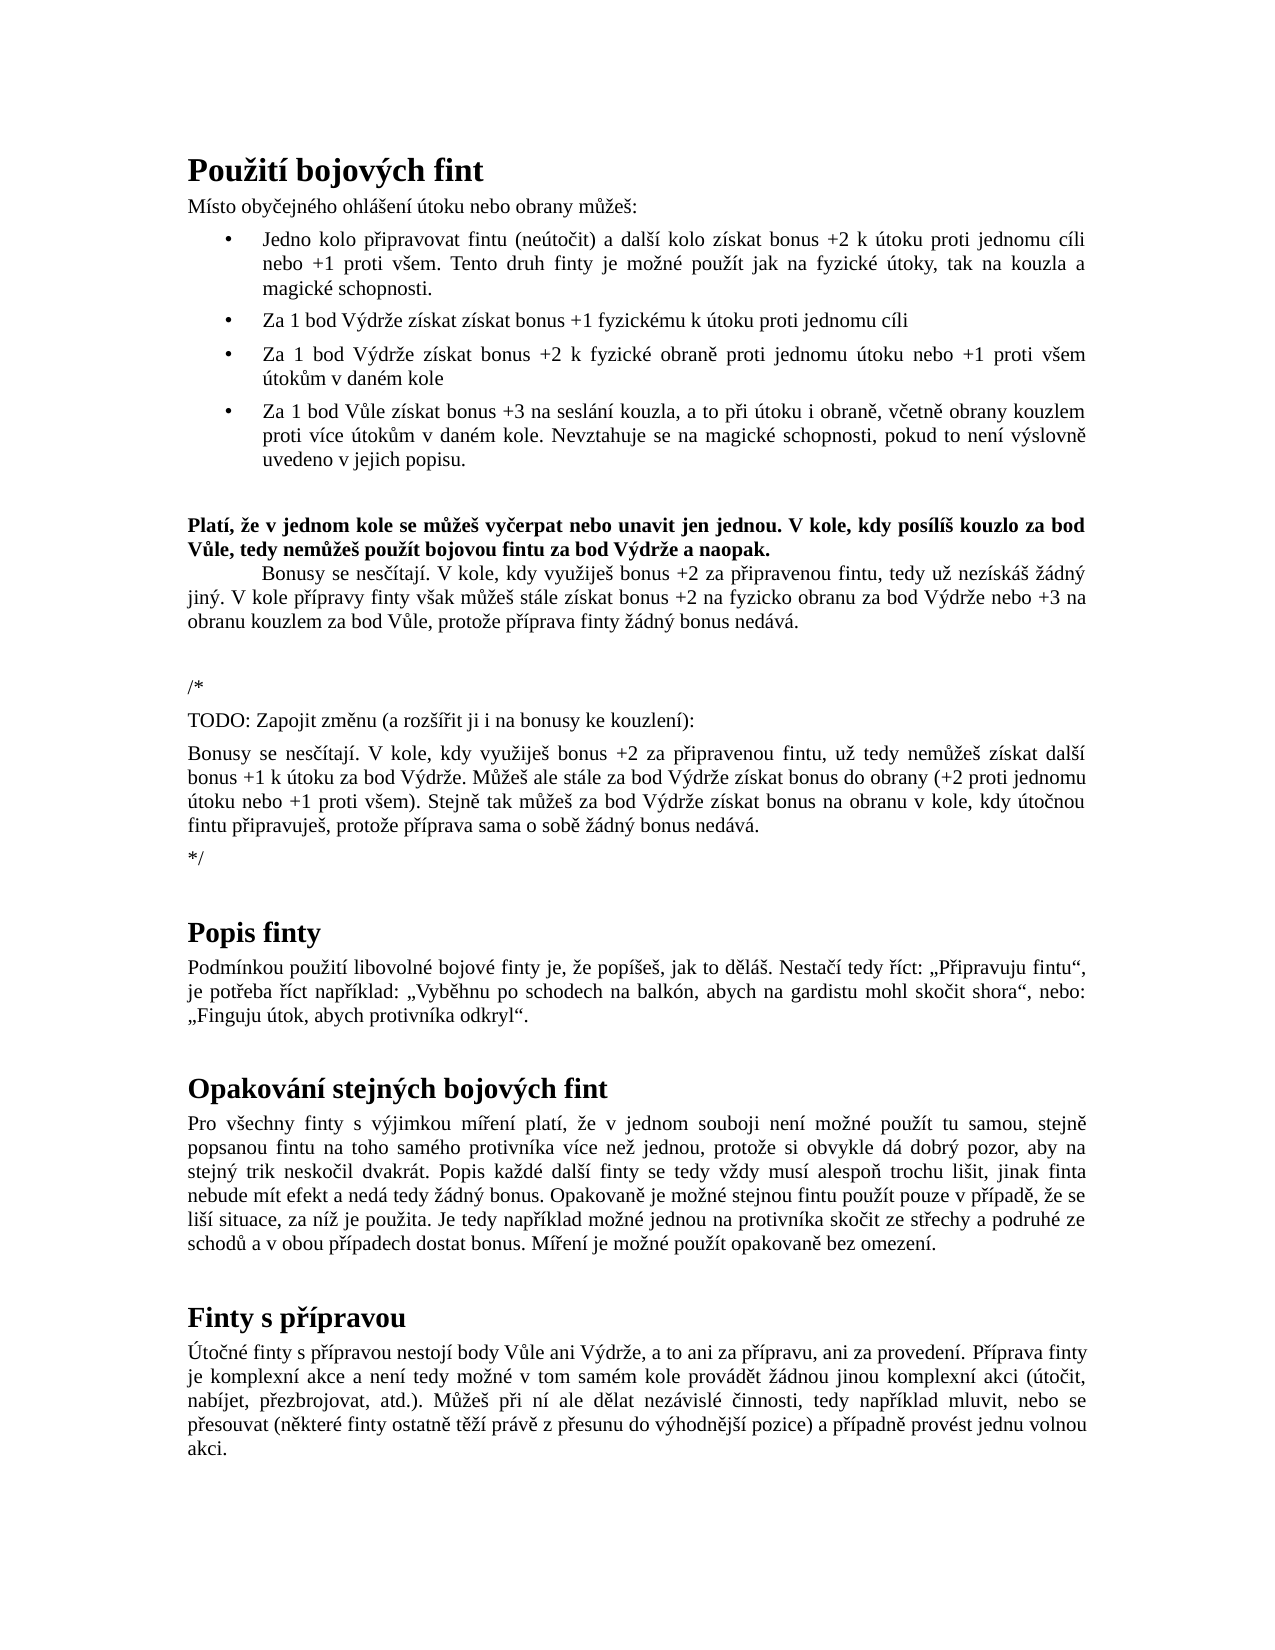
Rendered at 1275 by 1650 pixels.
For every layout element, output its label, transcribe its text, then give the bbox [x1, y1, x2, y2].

list Za 1 bod Výdrže získat získat bonus +1 fyzickému k útoku proti jednomu cíli [225, 308, 1087, 332]
text */ [187, 846, 1087, 870]
text Bonusy se nesčítají. V kole, kdy využiješ bonus +2 za připravenou fintu, už tedy nemůžeš získat další bonus +1 k útoku za bod Výdrže. Můžeš ale stále za bod Výdrže získat bonus do obrany (+2 proti jednomu útoku nebo +1 proti všem). Stejně tak můžeš za bod Výdrže získat bonus na obranu v kole, kdy útočnou fintu připravuješ, protože příprava sama o sobě žádný bonus nedává. [187, 741, 1087, 837]
subtitle Popis finty [187, 915, 1087, 949]
subtitle Opakování stejných bojových fint [187, 1072, 1087, 1105]
text Podmínkou použití libovolné bojové finty je, že popíšeš, jak to děláš. Nestačí tedy říct: „Připravuju fintu“, je potřeba říct například: „Vyběhnu po schodech na balkón, abych na gardistu mohl skočit shora“, nebo: „Finguju útok, abych protivníka odkryl“. [187, 954, 1087, 1027]
text Místo obyčejného ohlášení útoku nebo obrany můžeš: [187, 194, 1087, 218]
text Útočné finty s přípravou nestojí body Vůle ani Výdrže, a to ani za přípravu, ani za provedení. Příprava finty je komplexní akce a není tedy možné v tom samém kole provádět žádnou jinou komplexní akci (útočit, nabíjet, přezbrojovat, atd.). Můžeš při ní ale dělat nezávislé činnosti, tedy například mluvit, nebo se přesouvat (některé finty ostatně těží právě z přesunu do výhodnější pozice) a případně provést jednu volnou akci. [187, 1340, 1087, 1484]
list Za 1 bod Výdrže získat bonus +2 k fyzické obraně proti jednomu útoku nebo +1 proti všem útokům v daném kole [225, 341, 1087, 389]
text /* [187, 675, 1087, 699]
subtitle Použití bojových fint [187, 150, 1087, 188]
subtitle Finty s přípravou [187, 1300, 1087, 1334]
text Platí, že v jednom kole se můžeš vyčerpat nebo unavit jen jednou. V kole, kdy posílíš kouzlo za bod Vůle, tedy nemůžeš použít bojovou fintu za bod Výdrže a naopak. Bonusy se nesčítají. V kole, kdy využiješ bonus +2 za připravenou fintu, tedy už nezískáš žádný jiný. V kole přípravy finty však můžeš stále získat bonus +2 na fyzicko obranu za bod Výdrže nebo +3 na obranu kouzlem za bod Vůle, protože příprava finty žádný bonus nedává. [187, 513, 1087, 633]
text TODO: Zapojit změnu (a rozšířit ji i na bonusy ke kouzlení): [187, 708, 1087, 732]
list Za 1 bod Vůle získat bonus +3 na seslání kouzla, a to při útoku i obraně, včetně obrany kouzlem proti více útokům v daném kole. Nevztahuje se na magické schopnosti, pokud to není výslovně uvedeno v jejich popisu. [225, 398, 1087, 471]
list Jedno kolo připravovat fintu (neútočit) a další kolo získat bonus +2 k útoku proti jednomu cíli nebo +1 proti všem. Tento druh finty je možné použít jak na fyzické útoky, tak na kouzla a magické schopnosti. [225, 227, 1087, 299]
text Pro všechny finty s výjimkou míření platí, že v jednom souboji není možné použít tu samou, stejně popsanou fintu na toho samého protivníka více než jednou, protože si obvykle dá dobrý pozor, aby na stejný trik neskočil dvakrát. Popis každé další finty se tedy vždy musí alespoň trochu lišit, jinak finta nebude mít efekt a nedá tedy žádný bonus. Opakovaně je možné stejnou fintu použít pouze v případě, že se liší situace, za níž je použita. Je tedy například možné jednou na protivníka skočit ze střechy a podruhé ze schodů a v obou případech dostat bonus. Míření je možné použít opakovaně bez omezení. [187, 1111, 1087, 1255]
